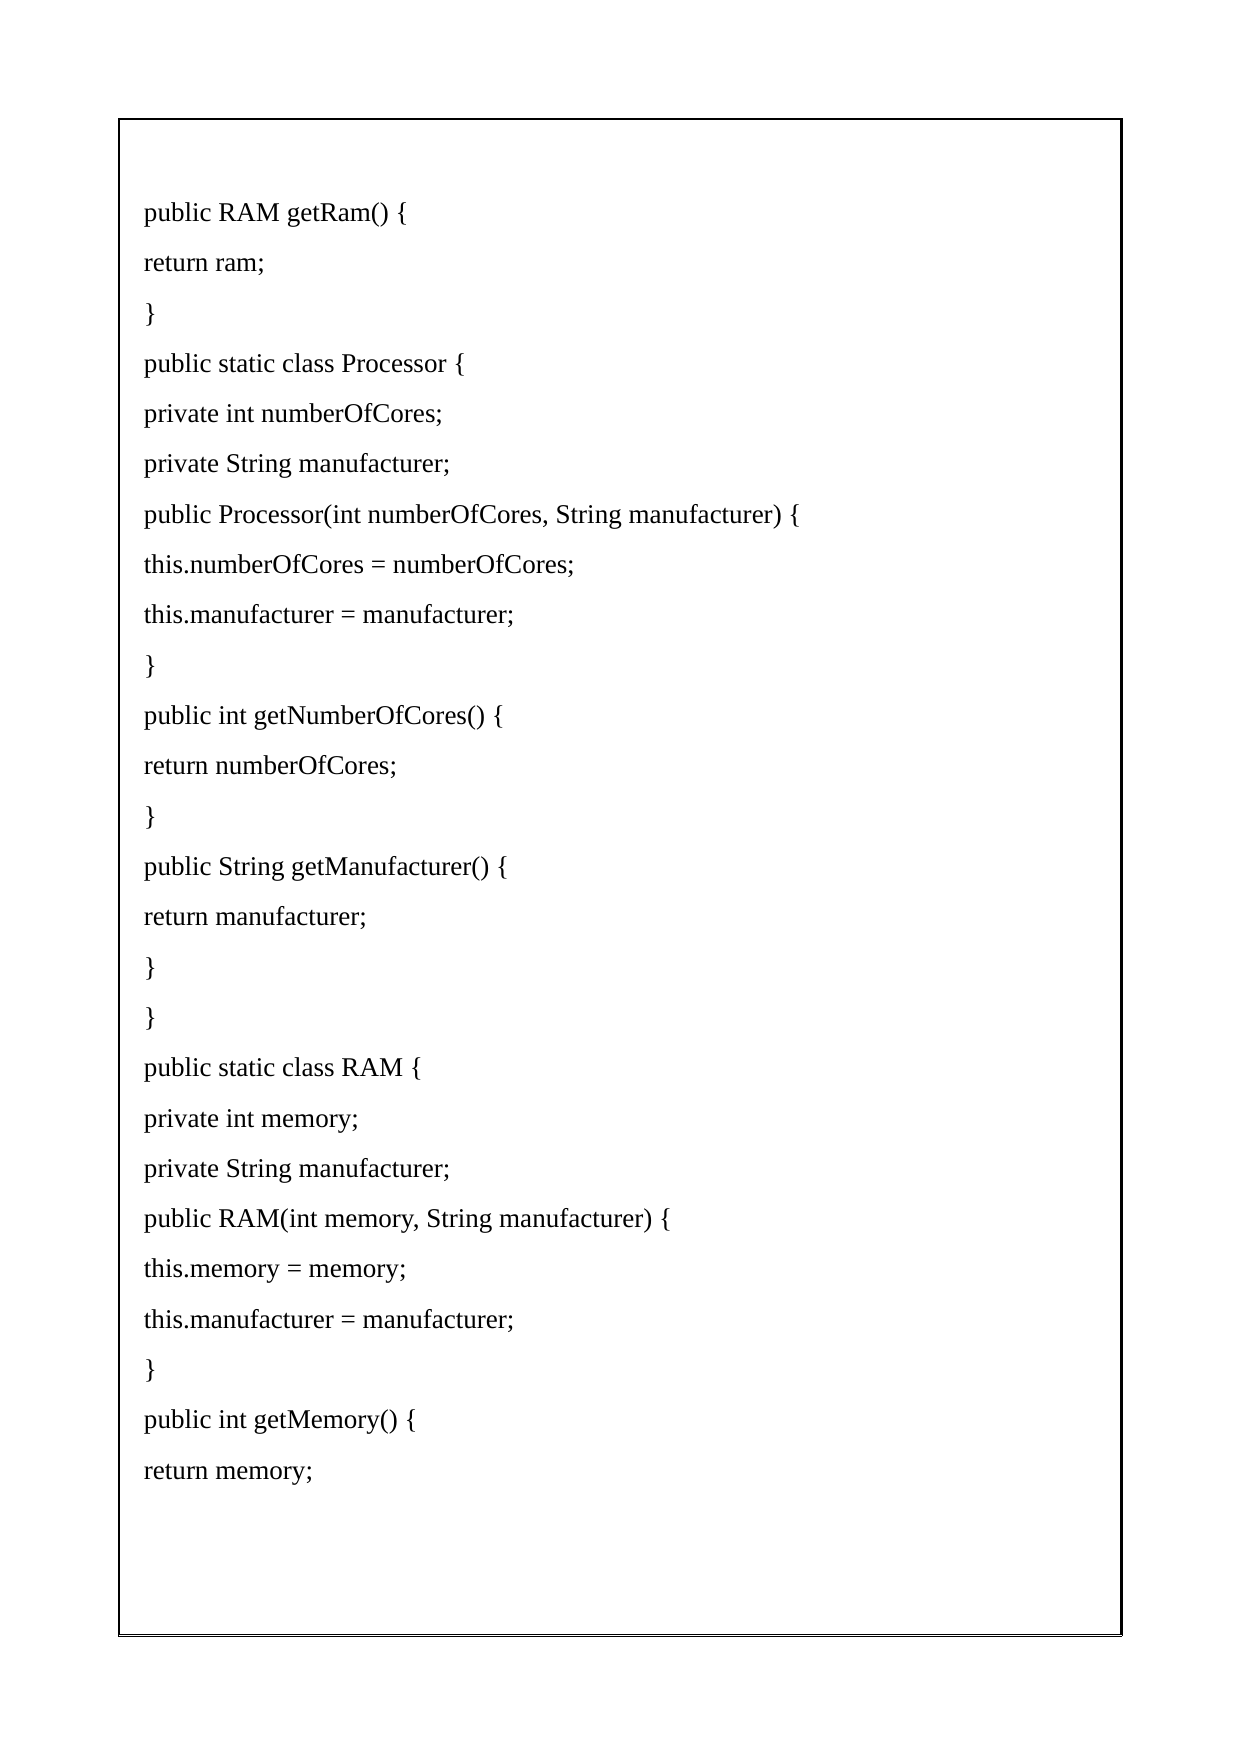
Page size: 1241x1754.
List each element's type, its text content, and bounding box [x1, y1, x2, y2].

text private int numberOfCores; [144, 397, 1097, 428]
text private int memory; [144, 1102, 1097, 1133]
text public static class Processor { [144, 347, 1097, 378]
text } [144, 951, 1097, 982]
text } [144, 1001, 1097, 1032]
text private String manufacturer; [144, 1152, 1097, 1183]
text } [144, 1353, 1097, 1384]
text } [144, 649, 1097, 680]
text } [144, 297, 1097, 328]
text public int getMemory() { [144, 1403, 1097, 1435]
text private String manufacturer; [144, 448, 1097, 479]
text public Processor(int numberOfCores, String manufacturer) { [144, 498, 1097, 529]
text } [144, 800, 1097, 831]
text return memory; [144, 1454, 1097, 1485]
text public String getManufacturer() { [144, 850, 1097, 881]
text public RAM(int memory, String manufacturer) { [144, 1202, 1097, 1233]
text public int getNumberOfCores() { [144, 699, 1097, 730]
text return manufacturer; [144, 900, 1097, 932]
text return numberOfCores; [144, 749, 1097, 781]
text this.numberOfCores = numberOfCores; [144, 548, 1097, 579]
text return ram; [144, 246, 1097, 277]
text this.manufacturer = manufacturer; [144, 598, 1097, 630]
text public RAM getRam() { [144, 196, 1097, 227]
text this.memory = memory; [144, 1253, 1097, 1284]
text public static class RAM { [144, 1051, 1097, 1082]
text this.manufacturer = manufacturer; [144, 1303, 1097, 1334]
